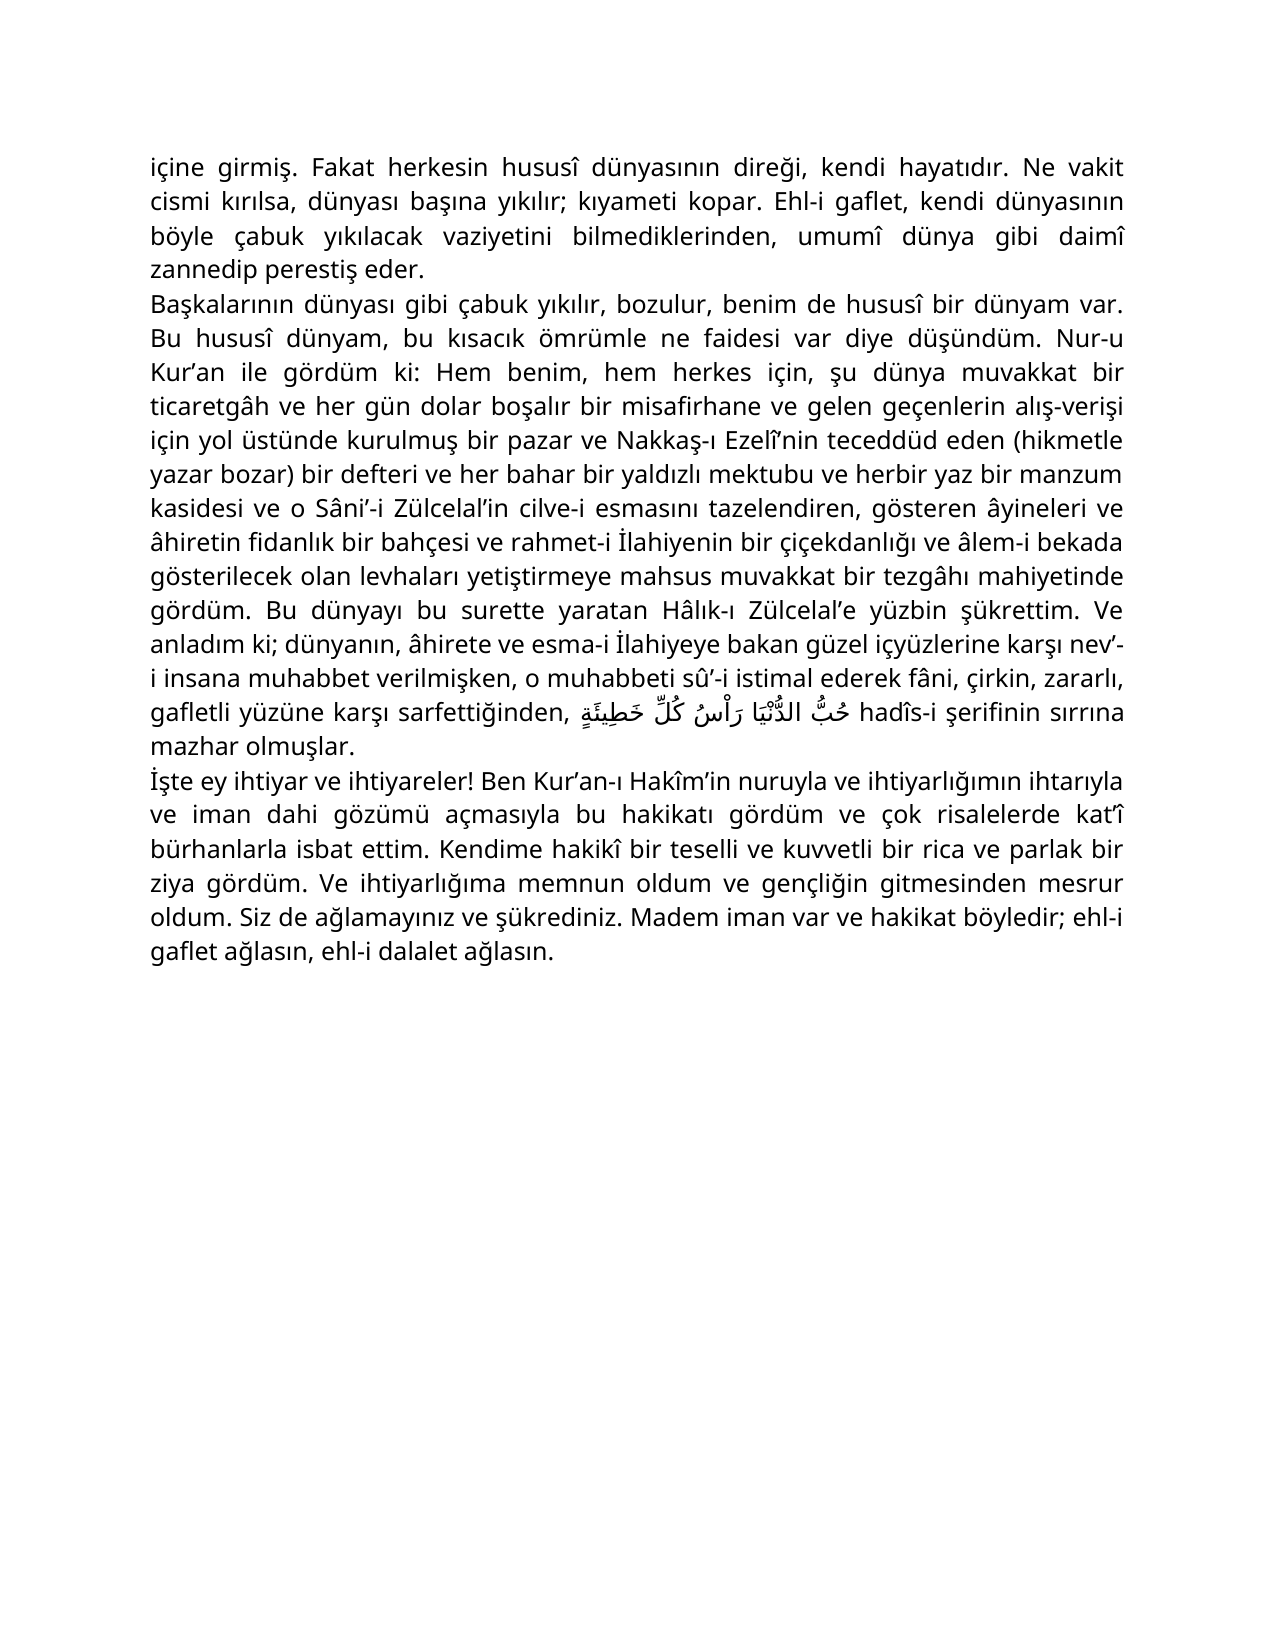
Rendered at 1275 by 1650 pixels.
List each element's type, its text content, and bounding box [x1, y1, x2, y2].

text İşte ey ihtiyar ve ihtiyareler! Ben Kur’an-ı Hakîm’in nuruyla ve ihtiyarlığımın ihtarıyla ve iman dahi gözümü açmasıyla bu hakikatı gördüm ve çok risalelerde kat’î bürhanlarla isbat ettim. Kendime hakikî bir teselli ve kuvvetli bir rica ve parlak bir ziya gördüm. Ve ihtiyarlığıma memnun oldum ve gençliğin gitmesinden mesrur oldum. Siz de ağlamayınız ve şükrediniz. Madem iman var ve hakikat böyledir; ehl-i gaflet ağlasın, ehl-i dalalet ağlasın. [150, 763, 1125, 967]
text içine girmiş. Fakat herkesin hususî dünyasının direği, kendi hayatıdır. Ne vakit cismi kırılsa, dünyası başına yıkılır; kıyameti kopar. Ehl-i gaflet, kendi dünyasının böyle çabuk yıkılacak vaziyetini bilmediklerinden, umumî dünya gibi daimî zannedip perestiş eder. [150, 150, 1125, 286]
text Başkalarının dünyası gibi çabuk yıkılır, bozulur, benim de hususî bir dünyam var. Bu hususî dünyam, bu kısacık ömrümle ne faidesi var diye düşündüm. Nur-u Kur’an ile gördüm ki: Hem benim, hem herkes için, şu dünya muvakkat bir ticaretgâh ve her gün dolar boşalır bir misafirhane ve gelen geçenlerin alış-verişi için yol üstünde kurulmuş bir pazar ve Nakkaş-ı Ezelî’nin teceddüd eden (hikmetle yazar bozar) bir defteri ve her bahar bir yaldızlı mektubu ve herbir yaz bir manzum kasidesi ve o Sâni’-i Zülcelal’in cilve-i esmasını tazelendiren, gösteren âyineleri ve âhiretin fidanlık bir bahçesi ve rahmet-i İlahiyenin bir çiçekdanlığı ve âlem-i bekada gösterilecek olan levhaları yetiştirmeye mahsus muvakkat bir tezgâhı mahiyetinde gördüm. Bu dünyayı bu surette yaratan Hâlık-ı Zülcelal’e yüzbin şükrettim. Ve anladım ki; dünyanın, âhirete ve esma-i İlahiyeye bakan güzel içyüzlerine karşı nev’-i insana muhabbet verilmişken, o muhabbeti sû’-i istimal ederek fâni, çirkin, zararlı, gafletli yüzüne karşı sarfettiğinden, حُبُّ الدُّنْيَا رَاْسُ كُلِّ خَطِيئَةٍ hadîs-i şerifinin sırrına mazhar olmuşlar. [150, 286, 1125, 763]
